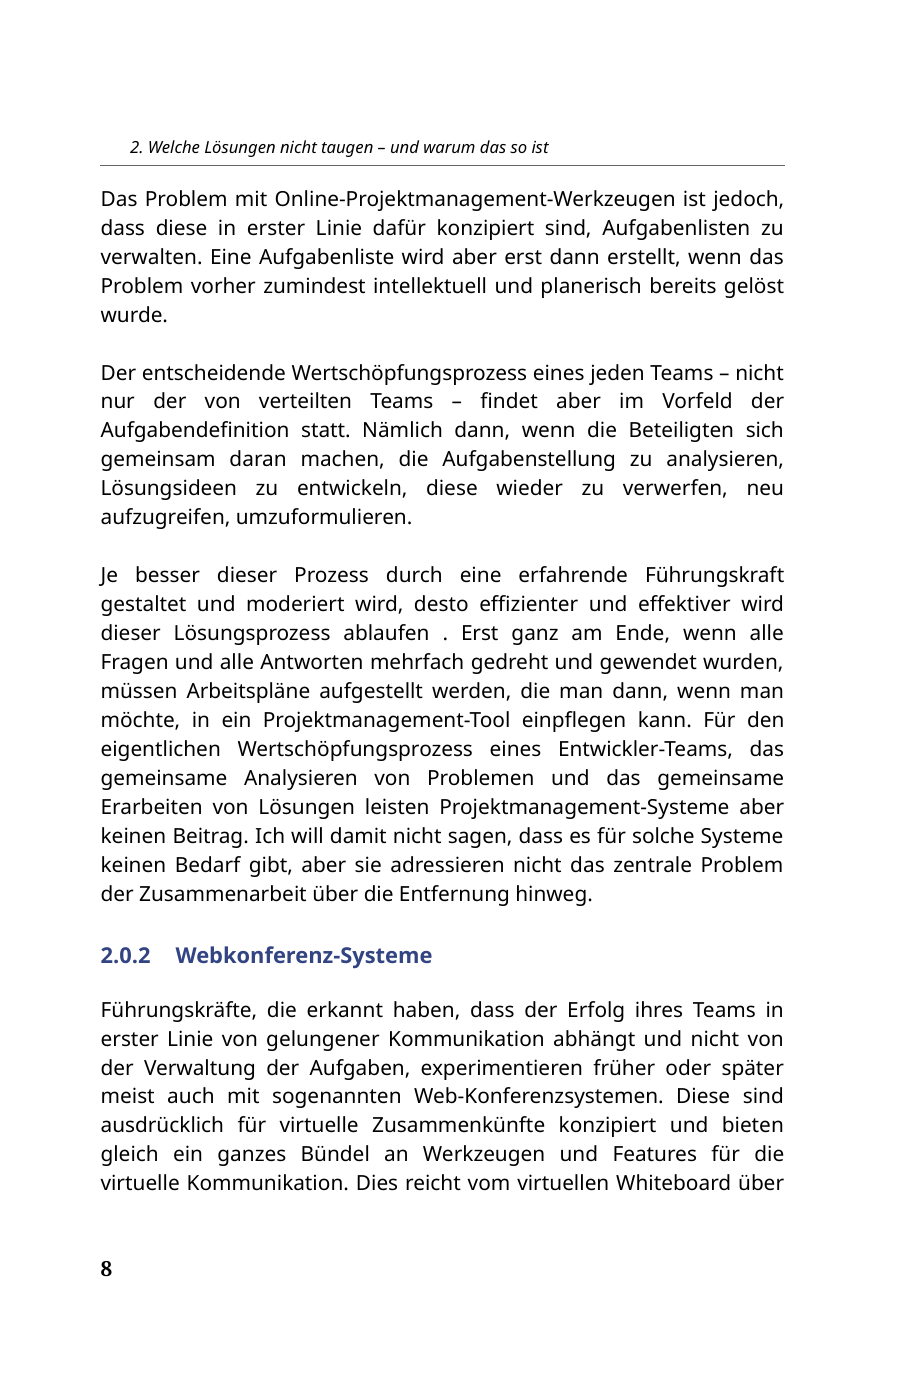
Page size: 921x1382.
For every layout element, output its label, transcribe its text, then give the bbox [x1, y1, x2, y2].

subtitle Webkonferenz-Systeme [100, 940, 785, 970]
text Je besser dieser Prozess durch eine erfahrende Führungskraft gestaltet und moderiert wird, desto effizienter und effektiver wird dieser Lösungsprozess ablaufen . Erst ganz am Ende, wenn alle Fragen und alle Antworten mehrfach gedreht und gewendet wurden, müssen Arbeitspläne aufgestellt werden, die man dann, wenn man möchte, in ein Projektmanagement-Tool einpflegen kann. Für den eigentlichen Wertschöpfungsprozess eines Entwickler-Teams, das gemeinsame Analysieren von Problemen und das gemeinsame Erarbeiten von Lösungen leisten Projektmanagement-Systeme aber keinen Beitrag. Ich will damit nicht sagen, dass es für solche Systeme keinen Bedarf gibt, aber sie adressieren nicht das zentrale Problem der Zusammenarbeit über die Entfernung hinweg. [100, 539, 785, 907]
text Der entscheidende Wertschöpfungsprozess eines jeden Teams – nicht nur der von verteilten Teams – findet aber im Vorfeld der Aufgabendefinition statt. Nämlich dann, wenn die Beteiligten sich gemeinsam daran machen, die Aufgabenstellung zu analysieren, Lösungsideen zu entwickeln, diese wieder zu verwerfen, neu aufzugreifen, umzuformulieren. [100, 336, 785, 531]
text Das Problem mit Online-Projektmanagement-Werkzeugen ist jedoch, dass diese in erster Linie dafür konzipiert sind, Aufgabenlisten zu verwalten. Eine Aufgabenliste wird aber erst dann erstellt, wenn das Problem vorher zumindest intellektuell und planerisch bereits gelöst wurde. [100, 183, 785, 328]
text Führungskräfte, die erkannt haben, dass der Erfolg ihres Teams in erster Linie von gelungener Kommunikation abhängt und nicht von der Verwaltung der Aufgaben, experimentieren früher oder später meist auch mit sogenannten Web-Konferenzsystemen. Diese sind ausdrücklich für virtuelle Zusammenkünfte konzipiert und bieten gleich ein ganzes Bündel an Werkzeugen und Features für die virtuelle Kommunikation. Dies reicht vom virtuellen Whiteboard über [100, 982, 785, 1197]
